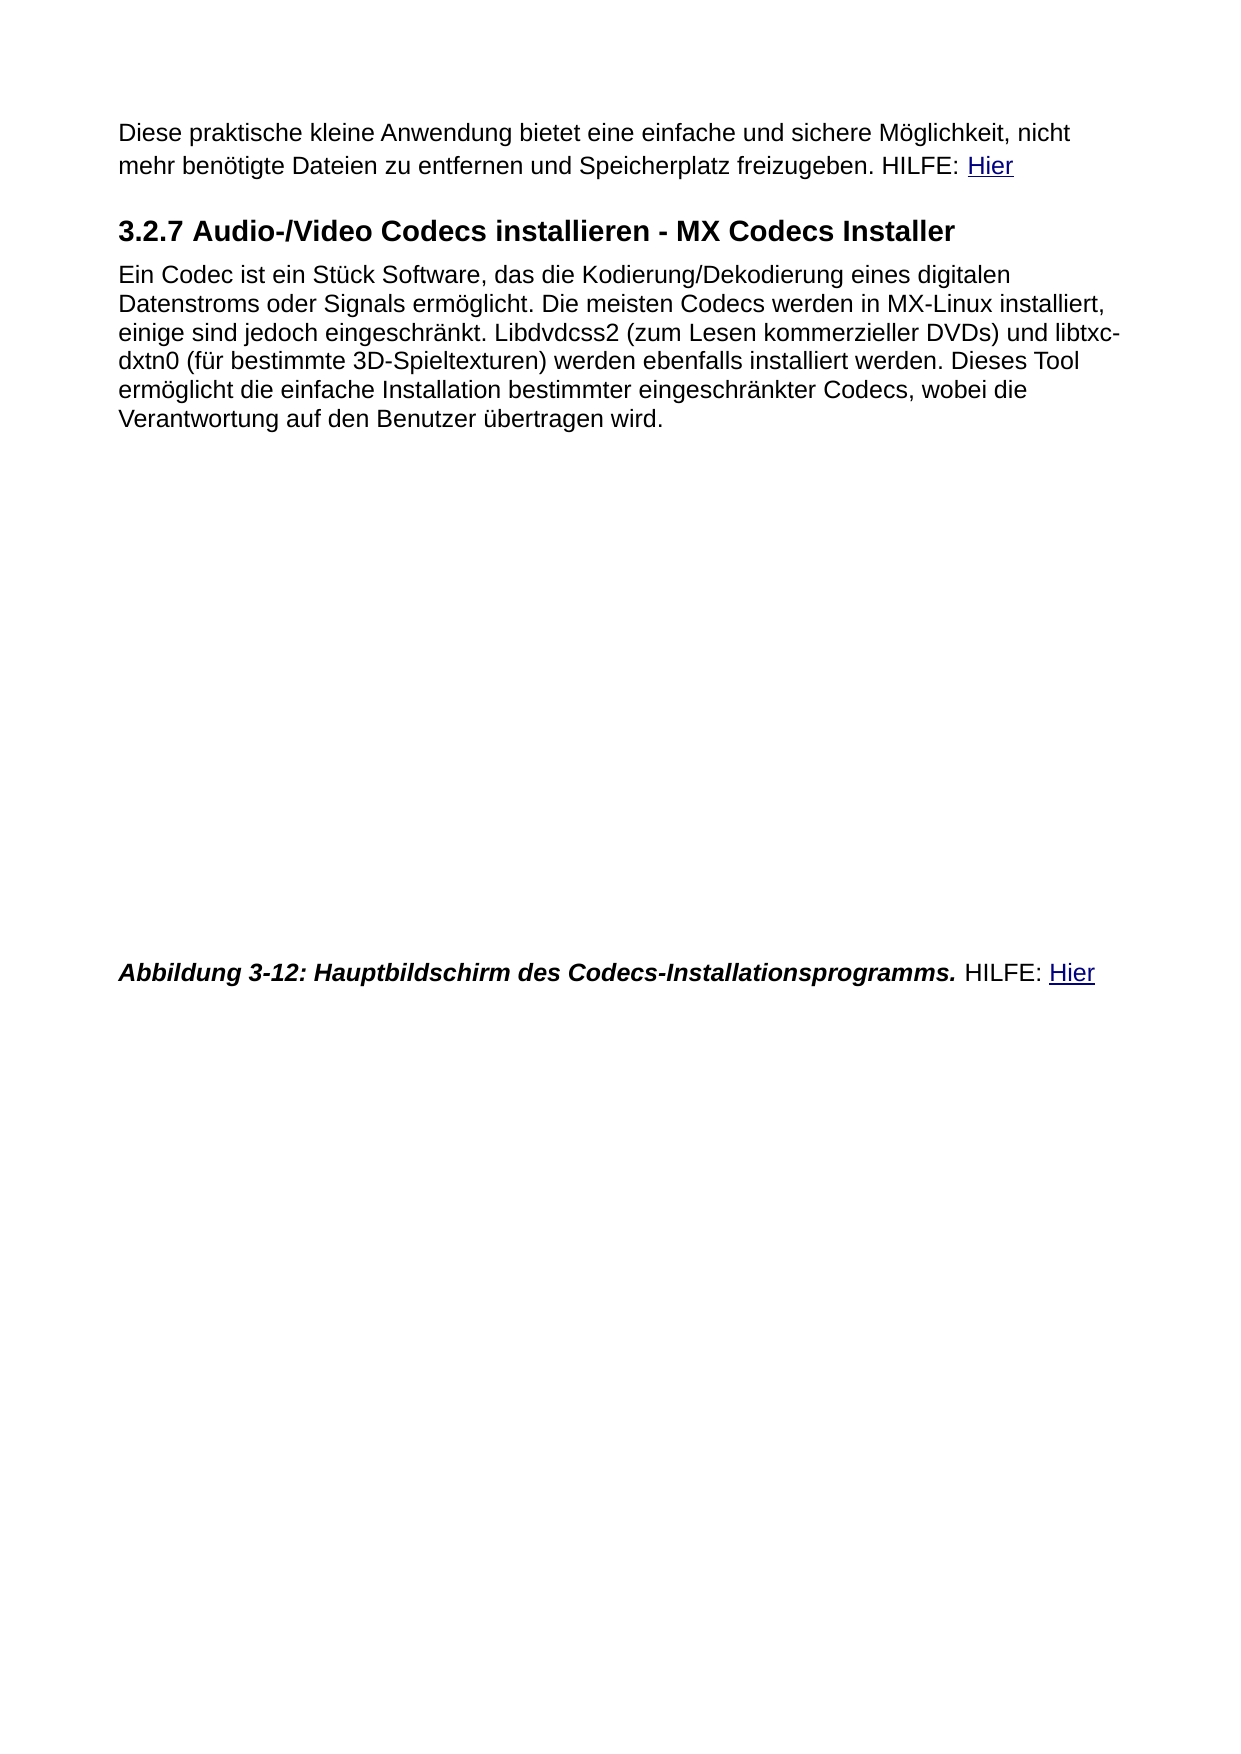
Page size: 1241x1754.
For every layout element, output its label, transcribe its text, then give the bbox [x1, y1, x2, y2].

text Diese praktische kleine Anwendung bietet eine einfache und sichere Möglichkeit, nicht mehr benötigte Dateien zu entfernen und Speicherplatz freizugeben. HILFE: Hier [118, 118, 1122, 180]
subtitle Audio-/Video Codecs installieren - MX Codecs Installer [118, 214, 1122, 247]
text Abbildung 3-12: Hauptbildschirm des Codecs-Installationsprogramms. HILFE: Hier [118, 447, 1122, 987]
text Ein Codec ist ein Stück Software, das die Kodierung/Dekodierung eines digitalen Datenstroms oder Signals ermöglicht. Die meisten Codecs werden in MX-Linux installiert, einige sind jedoch eingeschränkt. Libdvdcss2 (zum Lesen kommerzieller DVDs) und libtxc-dxtn0 (für bestimmte 3D-Spieltexturen) werden ebenfalls installiert werden. Dieses Tool ermöglicht die einfache Installation bestimmter eingeschränkter Codecs, wobei die Verantwortung auf den Benutzer übertragen wird. [118, 260, 1122, 432]
